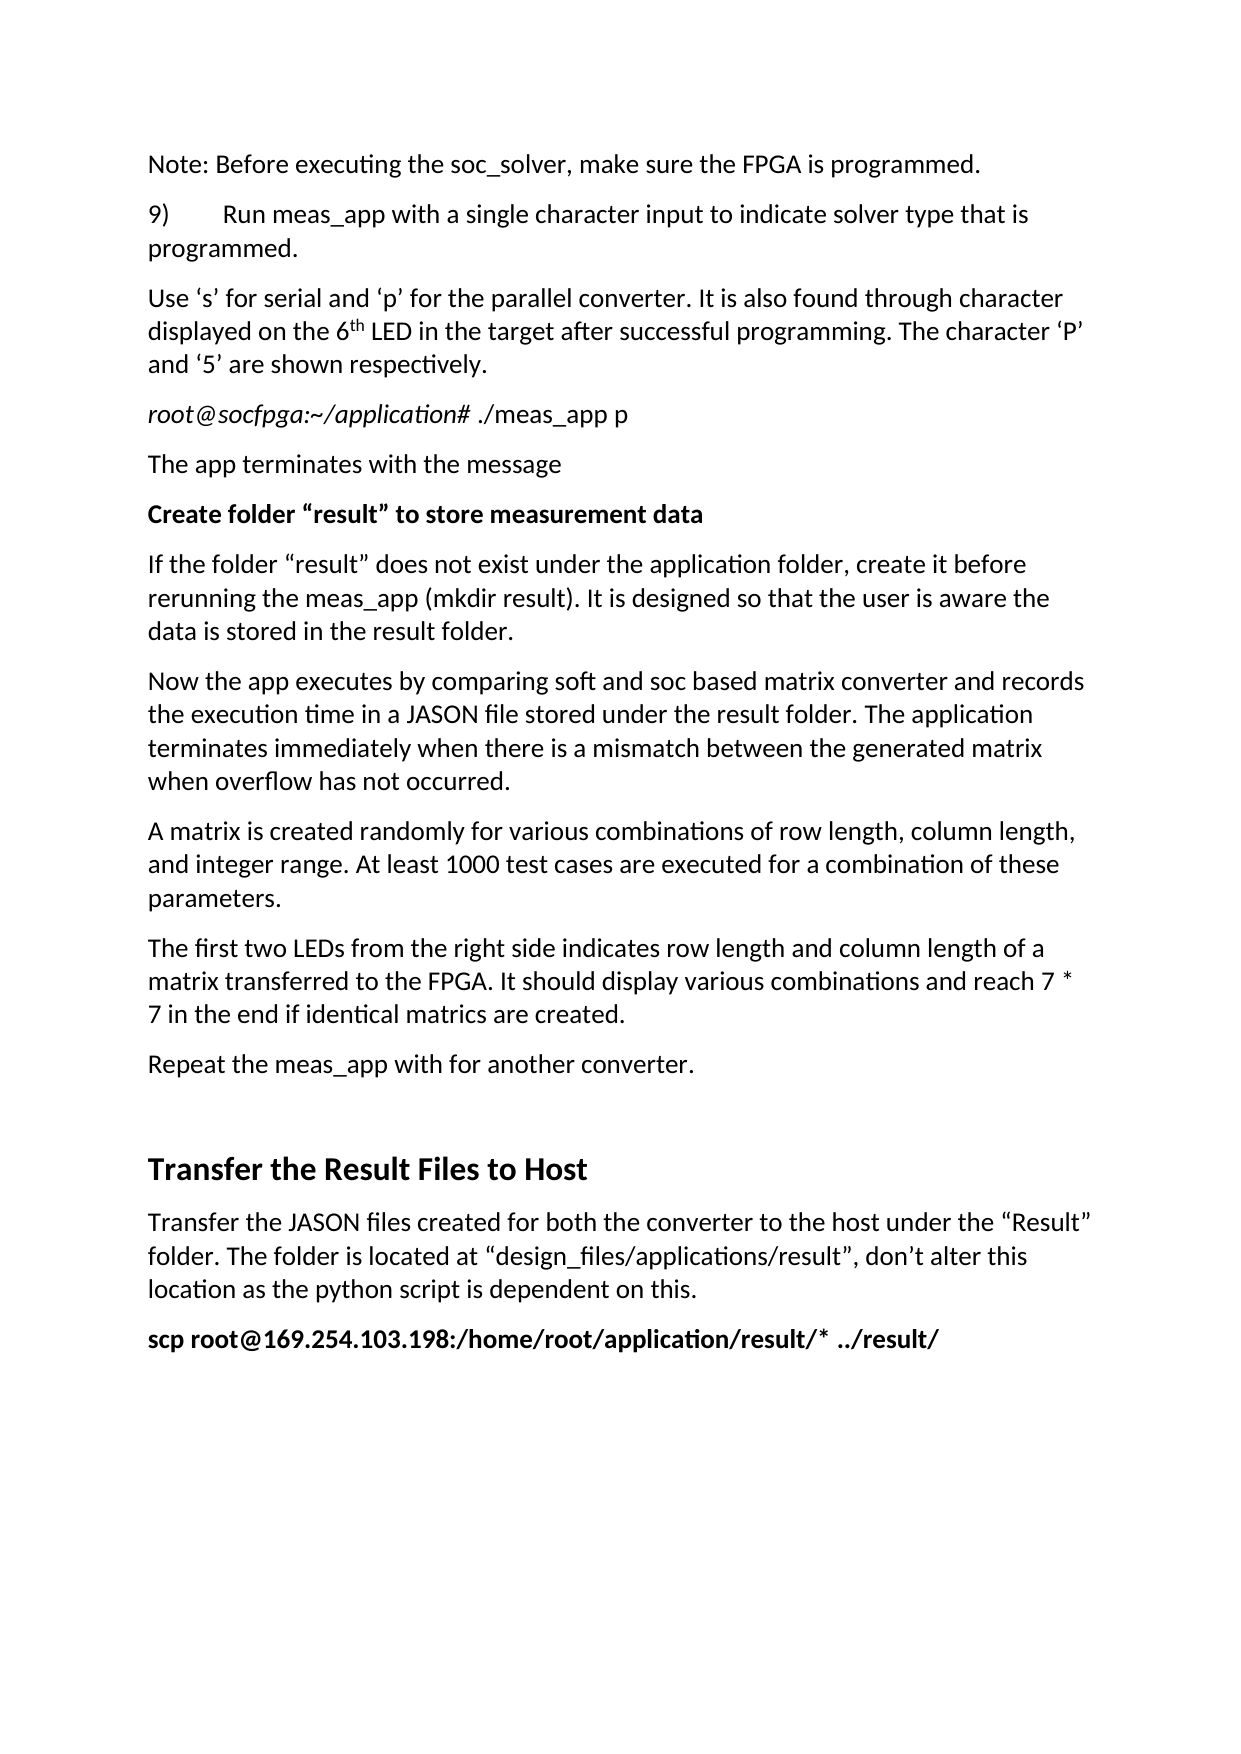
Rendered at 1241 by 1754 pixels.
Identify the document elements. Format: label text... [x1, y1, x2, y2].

list A matrix is created randomly for various combinations of row length, column length, and integer range. At least 1000 test cases are executed for a combination of these parameters. [148, 814, 1093, 914]
list root@socfpga:~/application# ./meas_app p [148, 398, 1093, 431]
list The first two LEDs from the right side indicates row length and column length of a matrix transferred to the FPGA. It should display various combinations and reach 7 * 7 in the end if identical matrics are created. [148, 931, 1093, 1031]
list Now the app executes by comparing soft and soc based matrix converter and records the execution time in a JASON file stored under the result folder. The application terminates immediately when there is a mismatch between the generated matrix when overflow has not occurred. [148, 664, 1093, 797]
list The app terminates with the message [148, 448, 1093, 481]
text Use ‘s’ for serial and ‘p’ for the parallel converter. It is also found through character displayed on the 6th LED in the target after successful programming. The character ‘P’ and ‘5’ are shown respectively. [148, 281, 1093, 381]
text scp root@169.254.103.198:/home/root/application/result/* ../result/ [148, 1322, 1093, 1355]
list Run meas_app with a single character input to indicate solver type that is programmed. [148, 198, 1093, 264]
list Repeat the meas_app with for another converter. [148, 1048, 1093, 1081]
text Transfer the Result Files to Host [148, 1148, 1093, 1188]
list Create folder “result” to store measurement data [148, 498, 1093, 531]
text Note: Before executing the soc_solver, make sure the FPGA is programmed. [148, 148, 1093, 181]
list If the folder “result” does not exist under the application folder, create it before rerunning the meas_app (mkdir result). It is designed so that the user is aware the data is stored in the result folder. [148, 548, 1093, 647]
text Transfer the JASON files created for both the converter to the host under the “Result” folder. The folder is located at “design_files/applications/result”, don’t alter this location as the python script is dependent on this. [148, 1205, 1093, 1305]
